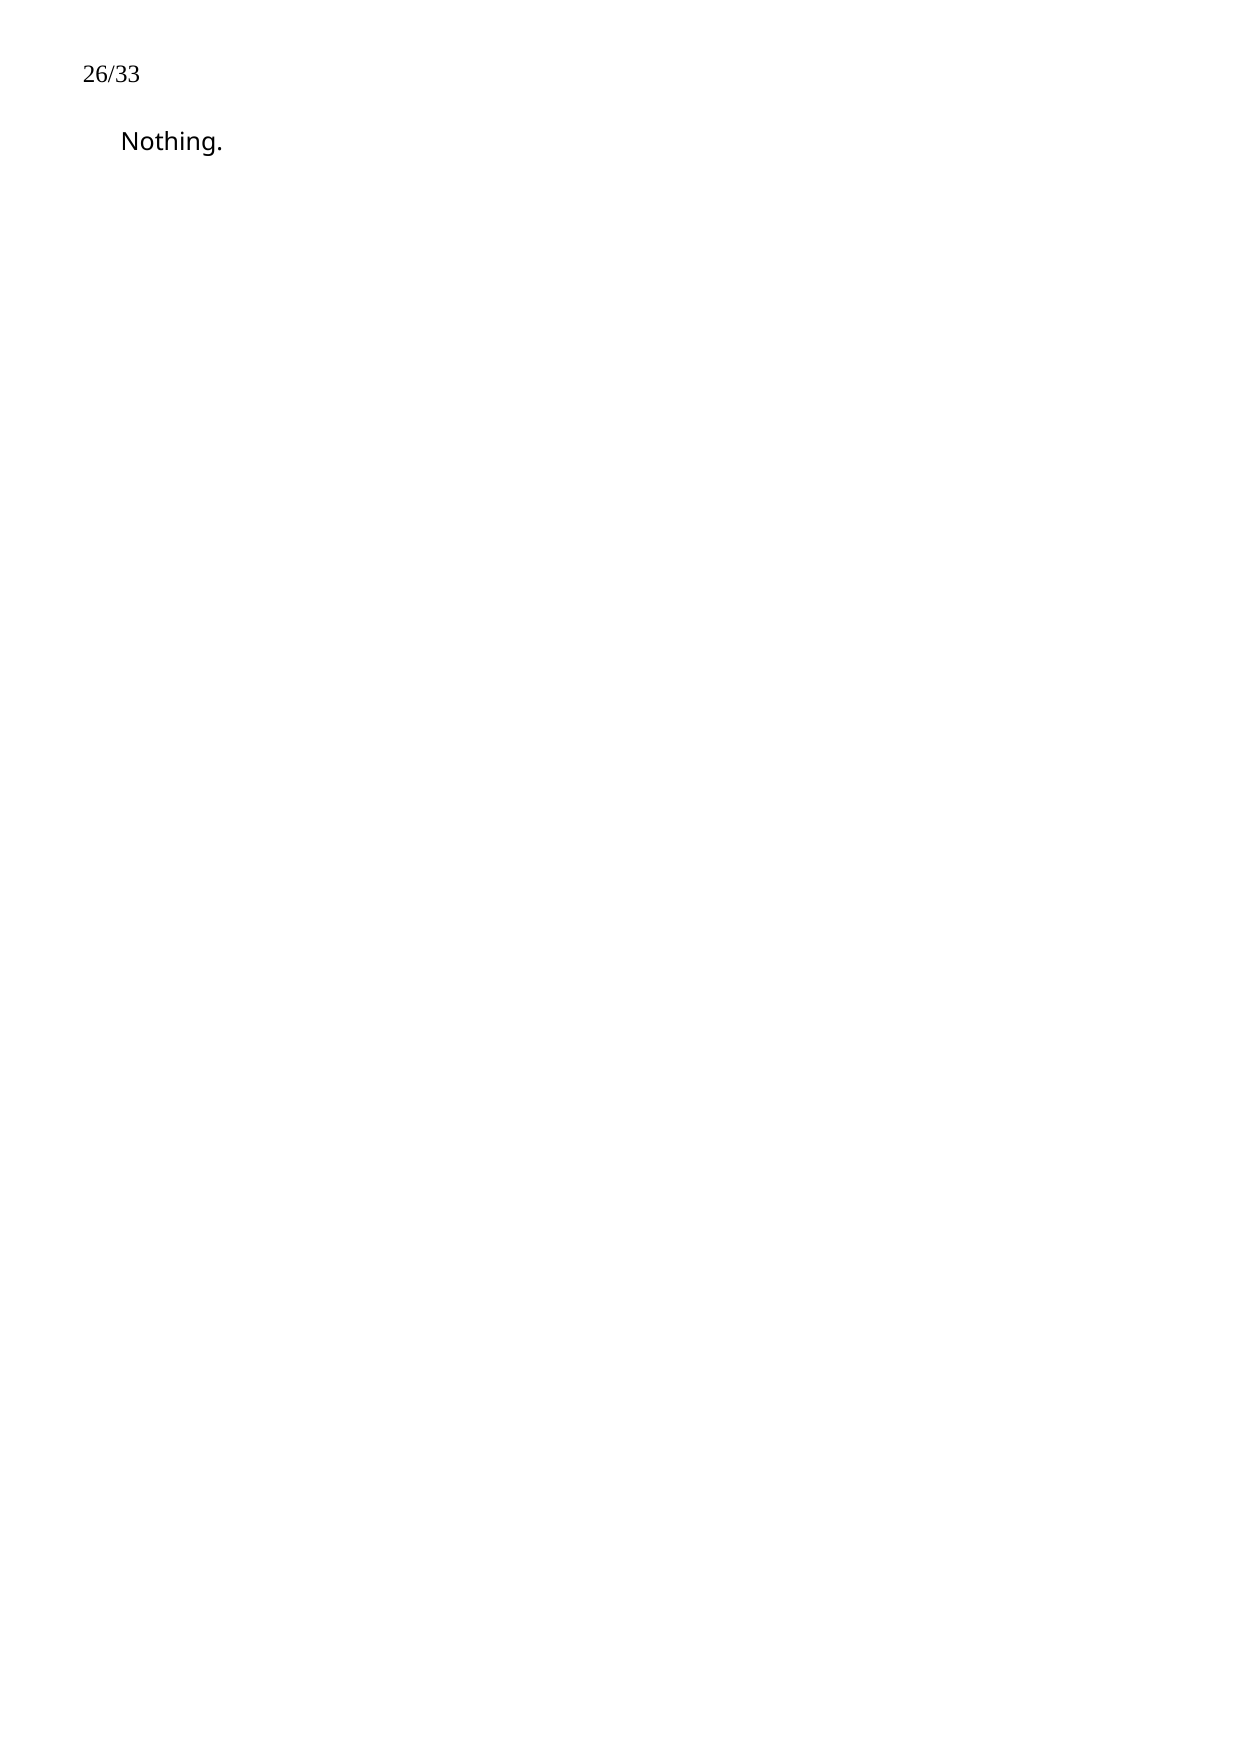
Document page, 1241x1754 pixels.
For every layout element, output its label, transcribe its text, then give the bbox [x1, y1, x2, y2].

table_header Nothing. [115, 118, 268, 168]
table_header [269, 118, 1123, 168]
